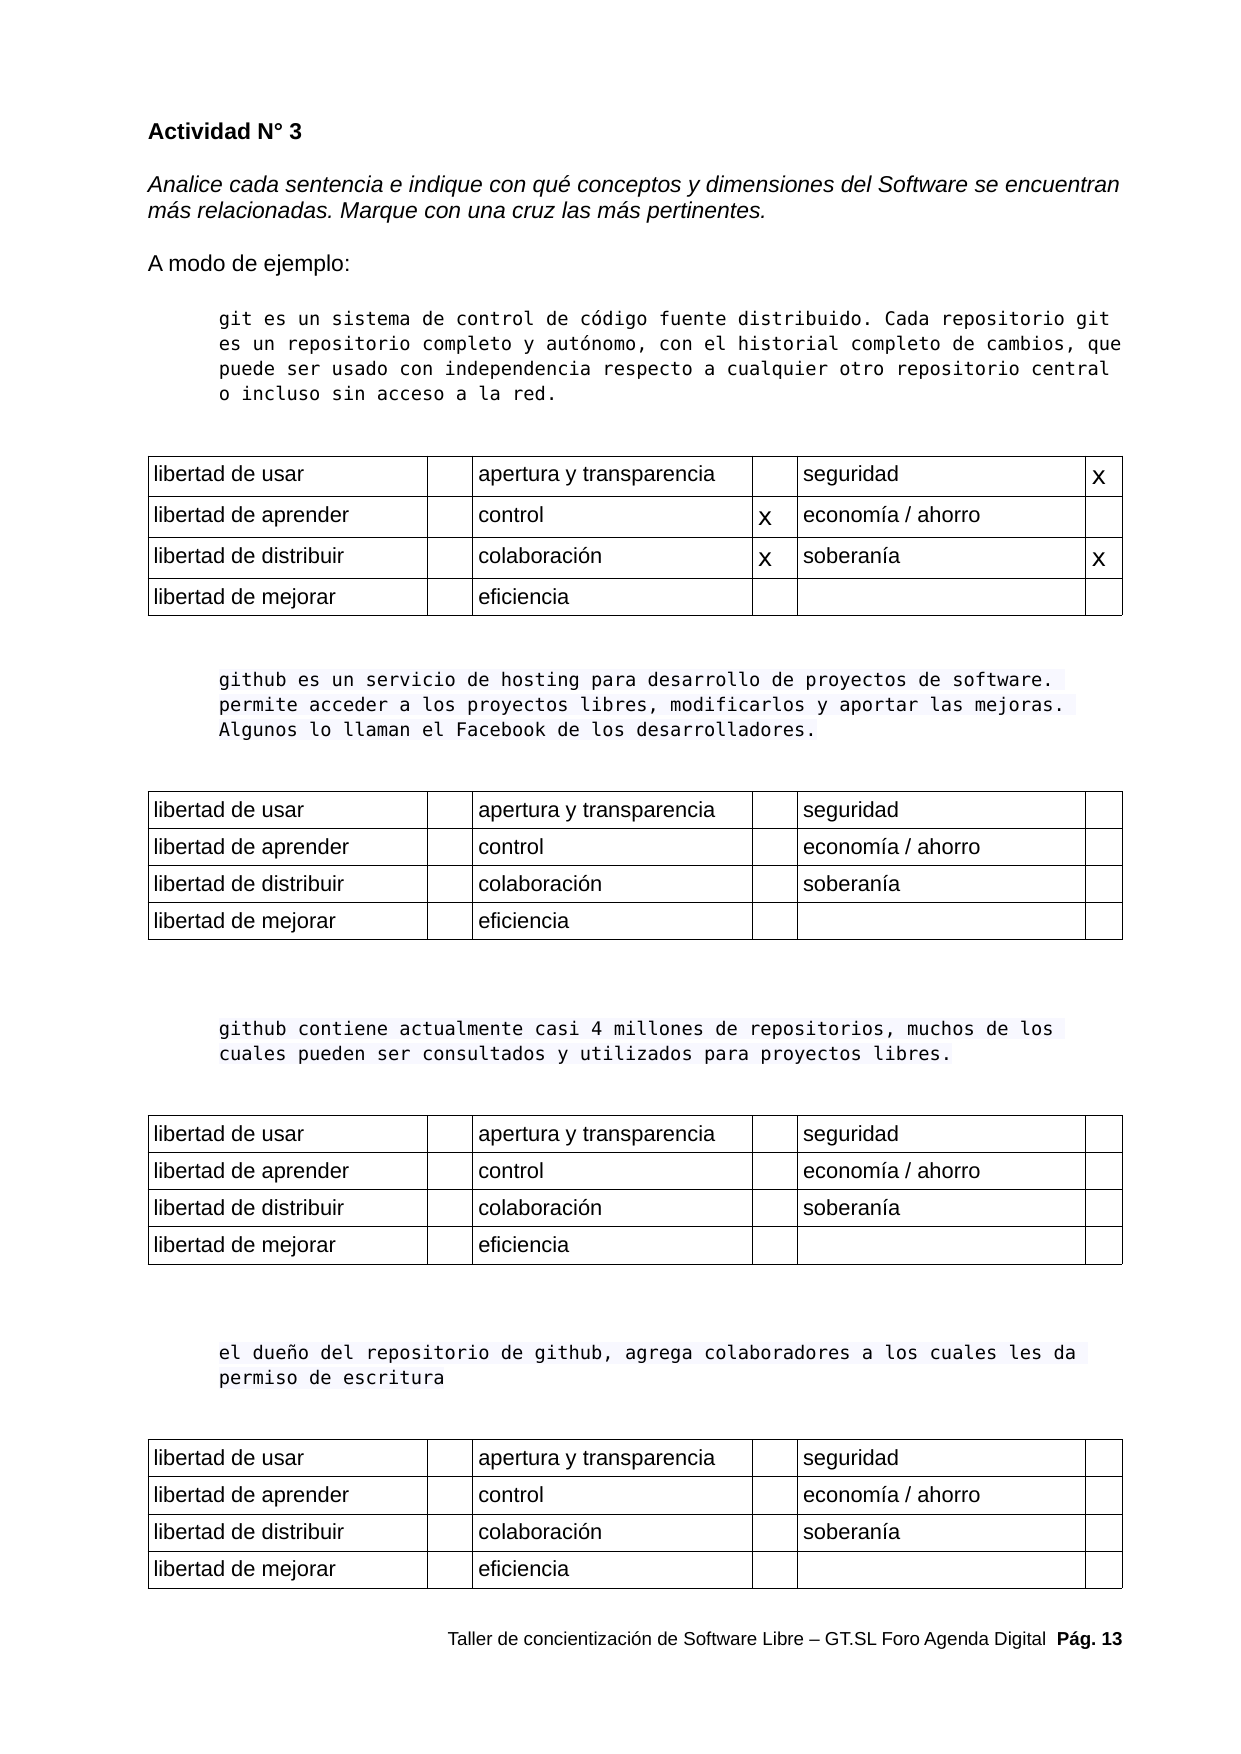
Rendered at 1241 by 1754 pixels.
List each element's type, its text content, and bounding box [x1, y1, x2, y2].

table_cell [1086, 829, 1122, 865]
table_header [753, 792, 797, 828]
table_cell [428, 538, 472, 578]
table_cell [798, 903, 1085, 939]
table_cell control [473, 1477, 752, 1513]
table_cell [428, 579, 472, 615]
table_cell eficiencia [473, 579, 752, 615]
table_cell control [473, 1153, 752, 1189]
table_cell [753, 903, 797, 939]
table_cell libertad de mejorar [149, 903, 427, 939]
table_cell [753, 1515, 797, 1551]
table_cell colaboración [473, 538, 752, 578]
table_cell x [753, 538, 797, 578]
table_header seguridad [798, 457, 1085, 496]
table_cell economía / ahorro [798, 497, 1085, 537]
table_cell [753, 1552, 797, 1588]
table_cell [1086, 1153, 1122, 1189]
table_header libertad de usar [149, 1440, 427, 1476]
table_cell libertad de distribuir [149, 866, 427, 902]
table_cell soberanía [798, 866, 1085, 902]
table_cell [753, 829, 797, 865]
table_cell colaboración [473, 866, 752, 902]
table_cell economía / ahorro [798, 829, 1085, 865]
table_cell [428, 1227, 472, 1263]
text git es un sistema de control de código fuente distribuido. Cada repositorio git es un repositorio completo y autónomo, con el historial completo de cambios, que puede ser usado con independencia respecto a cualquier otro repositorio central o incluso sin acceso a la red. [219, 305, 1122, 405]
table_header apertura y transparencia [473, 792, 752, 828]
table_cell x [753, 497, 797, 537]
table_cell soberanía [798, 1190, 1085, 1226]
table_header apertura y transparencia [473, 1440, 752, 1476]
table_cell [753, 1227, 797, 1263]
table_cell [1086, 1552, 1122, 1588]
table_cell eficiencia [473, 903, 752, 939]
table_header [753, 457, 797, 496]
table_cell control [473, 497, 752, 537]
table_header [753, 1116, 797, 1152]
table_cell libertad de distribuir [149, 538, 427, 578]
table_cell control [473, 829, 752, 865]
table_header [428, 1116, 472, 1152]
text A modo de ejemplo: [148, 250, 1122, 276]
table_cell libertad de mejorar [149, 1227, 427, 1263]
table_cell [753, 866, 797, 902]
table_cell [1086, 579, 1122, 615]
table_header [753, 1440, 797, 1476]
table_cell [428, 1515, 472, 1551]
table_cell libertad de aprender [149, 1477, 427, 1513]
table_cell economía / ahorro [798, 1477, 1085, 1513]
table_cell [798, 1227, 1085, 1263]
table_cell libertad de aprender [149, 829, 427, 865]
table_cell [428, 1190, 472, 1226]
table_cell eficiencia [473, 1552, 752, 1588]
table_cell libertad de distribuir [149, 1515, 427, 1551]
table_cell [428, 1153, 472, 1189]
table_cell [1086, 1515, 1122, 1551]
table_cell [753, 1153, 797, 1189]
table_header seguridad [798, 792, 1085, 828]
table_header seguridad [798, 1116, 1085, 1152]
table_cell [798, 1552, 1085, 1588]
table_cell economía / ahorro [798, 1153, 1085, 1189]
table_cell [428, 1552, 472, 1588]
text github es un servicio de hosting para desarrollo de proyectos de software. permite acceder a los proyectos libres, modificarlos y aportar las mejoras. Algunos lo llaman el Facebook de los desarrolladores. [219, 665, 1122, 740]
table_cell [1086, 1227, 1122, 1263]
text Analice cada sentencia e indique con qué conceptos y dimensiones del Software se encuentran más relacionadas. Marque con una cruz las más pertinentes. [148, 171, 1122, 223]
table_header [428, 457, 472, 496]
table_cell libertad de aprender [149, 497, 427, 537]
table_cell libertad de mejorar [149, 579, 427, 615]
table_cell libertad de distribuir [149, 1190, 427, 1226]
table_header [1086, 792, 1122, 828]
table_cell libertad de mejorar [149, 1552, 427, 1588]
table_cell [428, 903, 472, 939]
table_cell soberanía [798, 1515, 1085, 1551]
table_header [1086, 1116, 1122, 1152]
table_header libertad de usar [149, 792, 427, 828]
table_cell [428, 1477, 472, 1513]
table_cell [753, 579, 797, 615]
table_header [1086, 1440, 1122, 1476]
table_cell libertad de aprender [149, 1153, 427, 1189]
table_cell soberanía [798, 538, 1085, 578]
table_cell [1086, 866, 1122, 902]
table_cell [753, 1190, 797, 1226]
text el dueño del repositorio de github, agrega colaboradores a los cuales les da permiso de escritura [219, 1339, 1122, 1389]
table_header x [1086, 457, 1122, 496]
table_header [428, 792, 472, 828]
table_header apertura y transparencia [473, 1116, 752, 1152]
table_header libertad de usar [149, 457, 427, 496]
table_cell [1086, 497, 1122, 537]
table_cell [1086, 1190, 1122, 1226]
text github contiene actualmente casi 4 millones de repositorios, muchos de los cuales pueden ser consultados y utilizados para proyectos libres. [219, 1014, 1122, 1064]
table_cell colaboración [473, 1515, 752, 1551]
table_cell [753, 1477, 797, 1513]
table_header apertura y transparencia [473, 457, 752, 496]
table_cell x [1086, 538, 1122, 578]
table_cell [1086, 903, 1122, 939]
table_cell [428, 866, 472, 902]
table_cell colaboración [473, 1190, 752, 1226]
table_header seguridad [798, 1440, 1085, 1476]
table_header [428, 1440, 472, 1476]
table_cell [1086, 1477, 1122, 1513]
table_cell [428, 497, 472, 537]
table_header libertad de usar [149, 1116, 427, 1152]
table_cell [798, 579, 1085, 615]
table_cell eficiencia [473, 1227, 752, 1263]
table_cell [428, 829, 472, 865]
text Actividad N° 3 [148, 118, 1122, 144]
